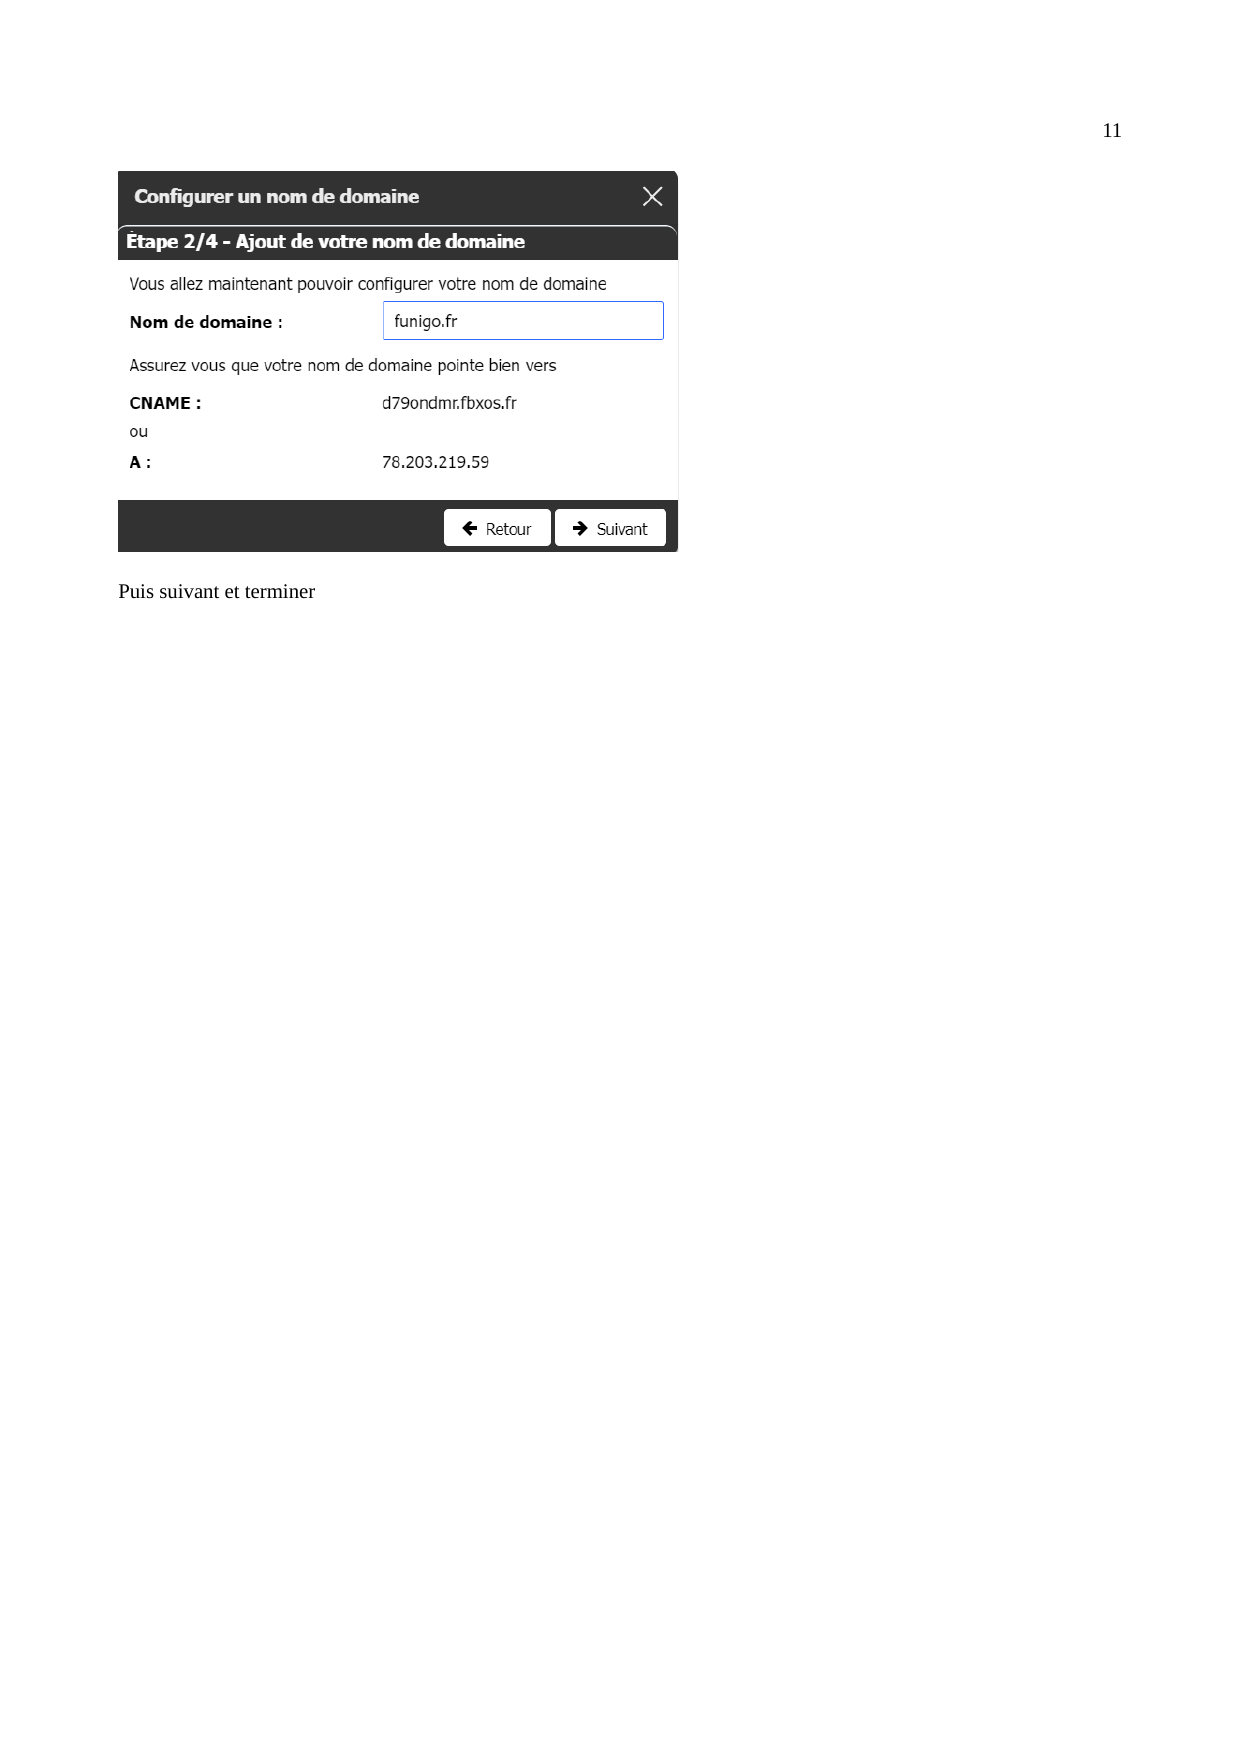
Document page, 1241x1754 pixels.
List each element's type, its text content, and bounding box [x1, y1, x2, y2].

picture [118, 171, 679, 552]
text Puis suivant et terminer [118, 579, 1122, 603]
